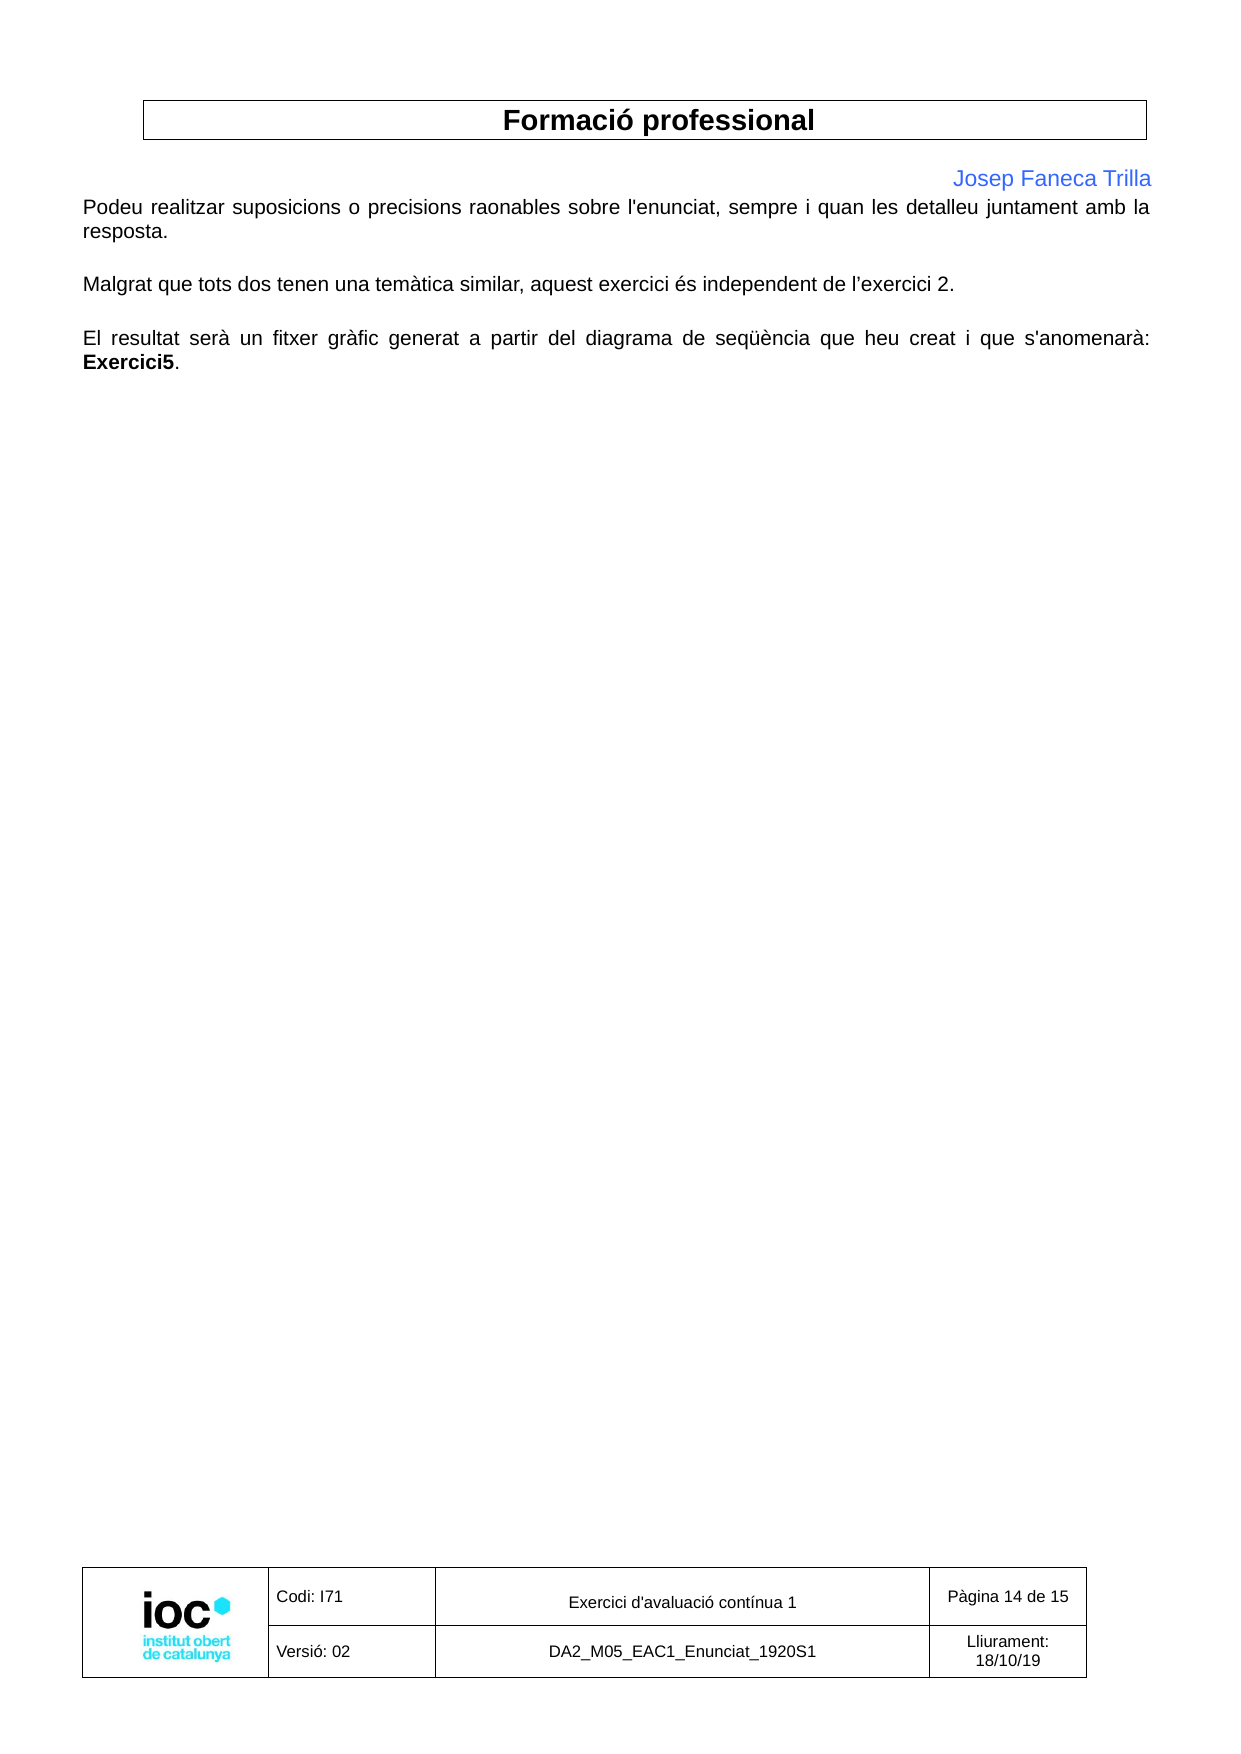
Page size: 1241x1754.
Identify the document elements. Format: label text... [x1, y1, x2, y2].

picture [130, 1577, 244, 1673]
text Malgrat que tots dos tenen una temàtica similar, aquest exercici és independent de l’exercici 2. [83, 272, 1151, 296]
text El resultat serà un fitxer gràfic generat a partir del diagrama de seqüència que heu creat i que s'anomenarà: Exercici5. [83, 326, 1151, 374]
text Podeu realitzar suposicions o precisions raonables sobre l'enunciat, sempre i quan les detalleu juntament amb la resposta. [83, 195, 1151, 243]
